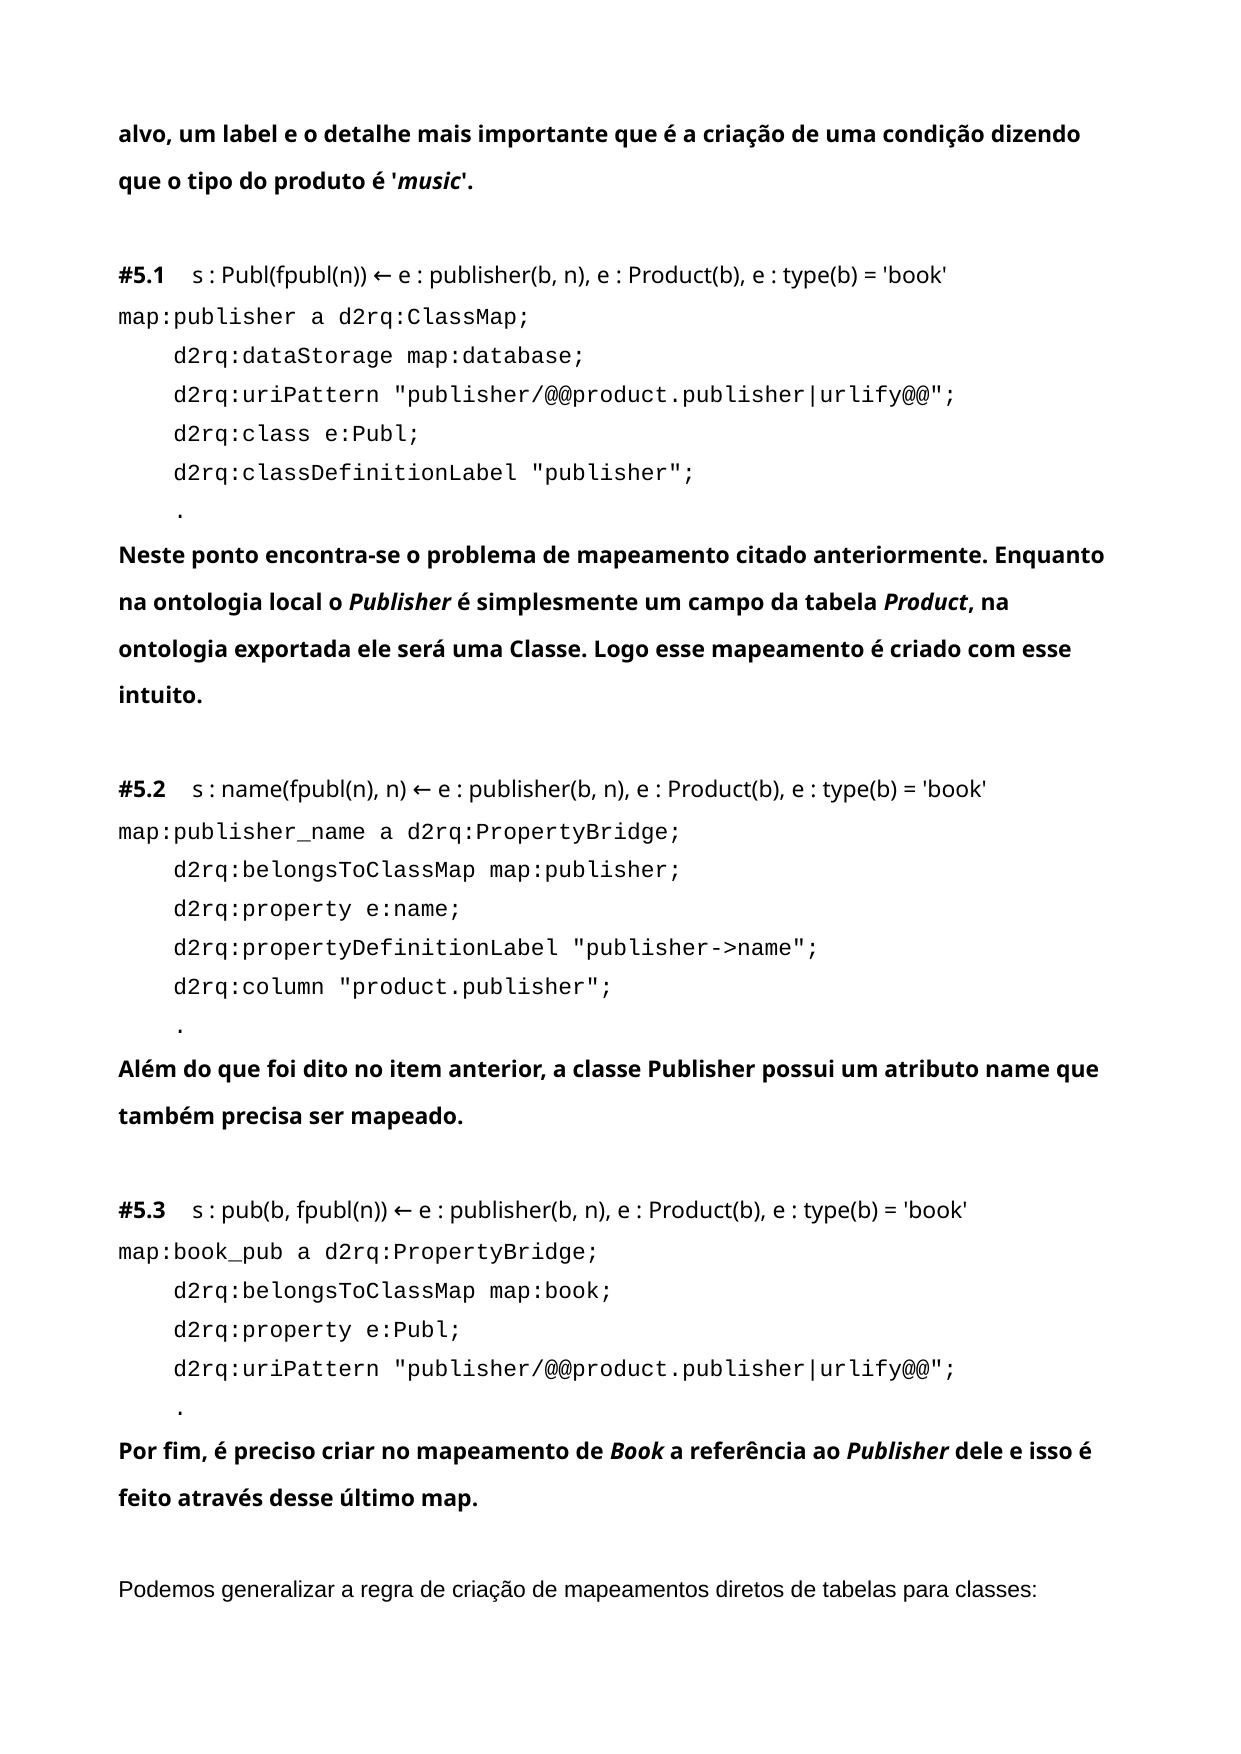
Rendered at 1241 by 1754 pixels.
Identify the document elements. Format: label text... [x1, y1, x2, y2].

text alvo, um label e o detalhe mais importante que é a criação de uma condição dizendo que o tipo do produto é 'music'. [118, 118, 1122, 196]
text . [118, 1396, 1122, 1422]
text d2rq:classDefinitionLabel "publisher"; [118, 461, 1122, 487]
text d2rq:dataStorage map:database; [118, 344, 1122, 370]
text map:book_pub a d2rq:PropertyBridge; [118, 1241, 1122, 1267]
text . [118, 1014, 1122, 1040]
text Podemos generalizar a regra de criação de mapeamentos diretos de tabelas para classes: [118, 1576, 1122, 1602]
text d2rq:property e:Publ; [118, 1318, 1122, 1344]
text Por fim, é preciso criar no mapeamento de Book a referência ao Publisher dele e isso é feito através desse último map. [118, 1435, 1122, 1513]
text map:publisher a d2rq:ClassMap; [118, 306, 1122, 332]
text . [118, 500, 1122, 526]
text d2rq:column "product.publisher"; [118, 975, 1122, 1001]
text d2rq:uriPattern "publisher/@@product.publisher|urlify@@"; [118, 1357, 1122, 1383]
text d2rq:property e:name; [118, 898, 1122, 924]
text d2rq:uriPattern "publisher/@@product.publisher|urlify@@"; [118, 383, 1122, 409]
text Além do que foi dito no item anterior, a classe Publisher possui um atributo name que também precisa ser mapeado. [118, 1053, 1122, 1131]
text #5.3 s : pub(b, fpubl(n)) ← e : publisher(b, n), e : Product(b), e : type(b) = 'book' [118, 1194, 1122, 1225]
text #5.2 s : name(fpubl(n), n) ← e : publisher(b, n), e : Product(b), e : type(b) = 'book' [118, 773, 1122, 804]
text Neste ponto encontra-se o problema de mapeamento citado anteriormente. Enquanto na ontologia local o Publisher é simplesmente um campo da tabela Product, na ontologia exportada ele será uma Classe. Logo esse mapeamento é criado com esse intuito. [118, 539, 1122, 711]
text d2rq:class e:Publ; [118, 422, 1122, 448]
text d2rq:propertyDefinitionLabel "publisher->name"; [118, 937, 1122, 962]
text #5.1 s : Publ(fpubl(n)) ← e : publisher(b, n), e : Product(b), e : type(b) = 'book' [118, 259, 1122, 290]
text d2rq:belongsToClassMap map:publisher; [118, 859, 1122, 885]
text map:publisher_name a d2rq:PropertyBridge; [118, 820, 1122, 846]
text d2rq:belongsToClassMap map:book; [118, 1279, 1122, 1305]
